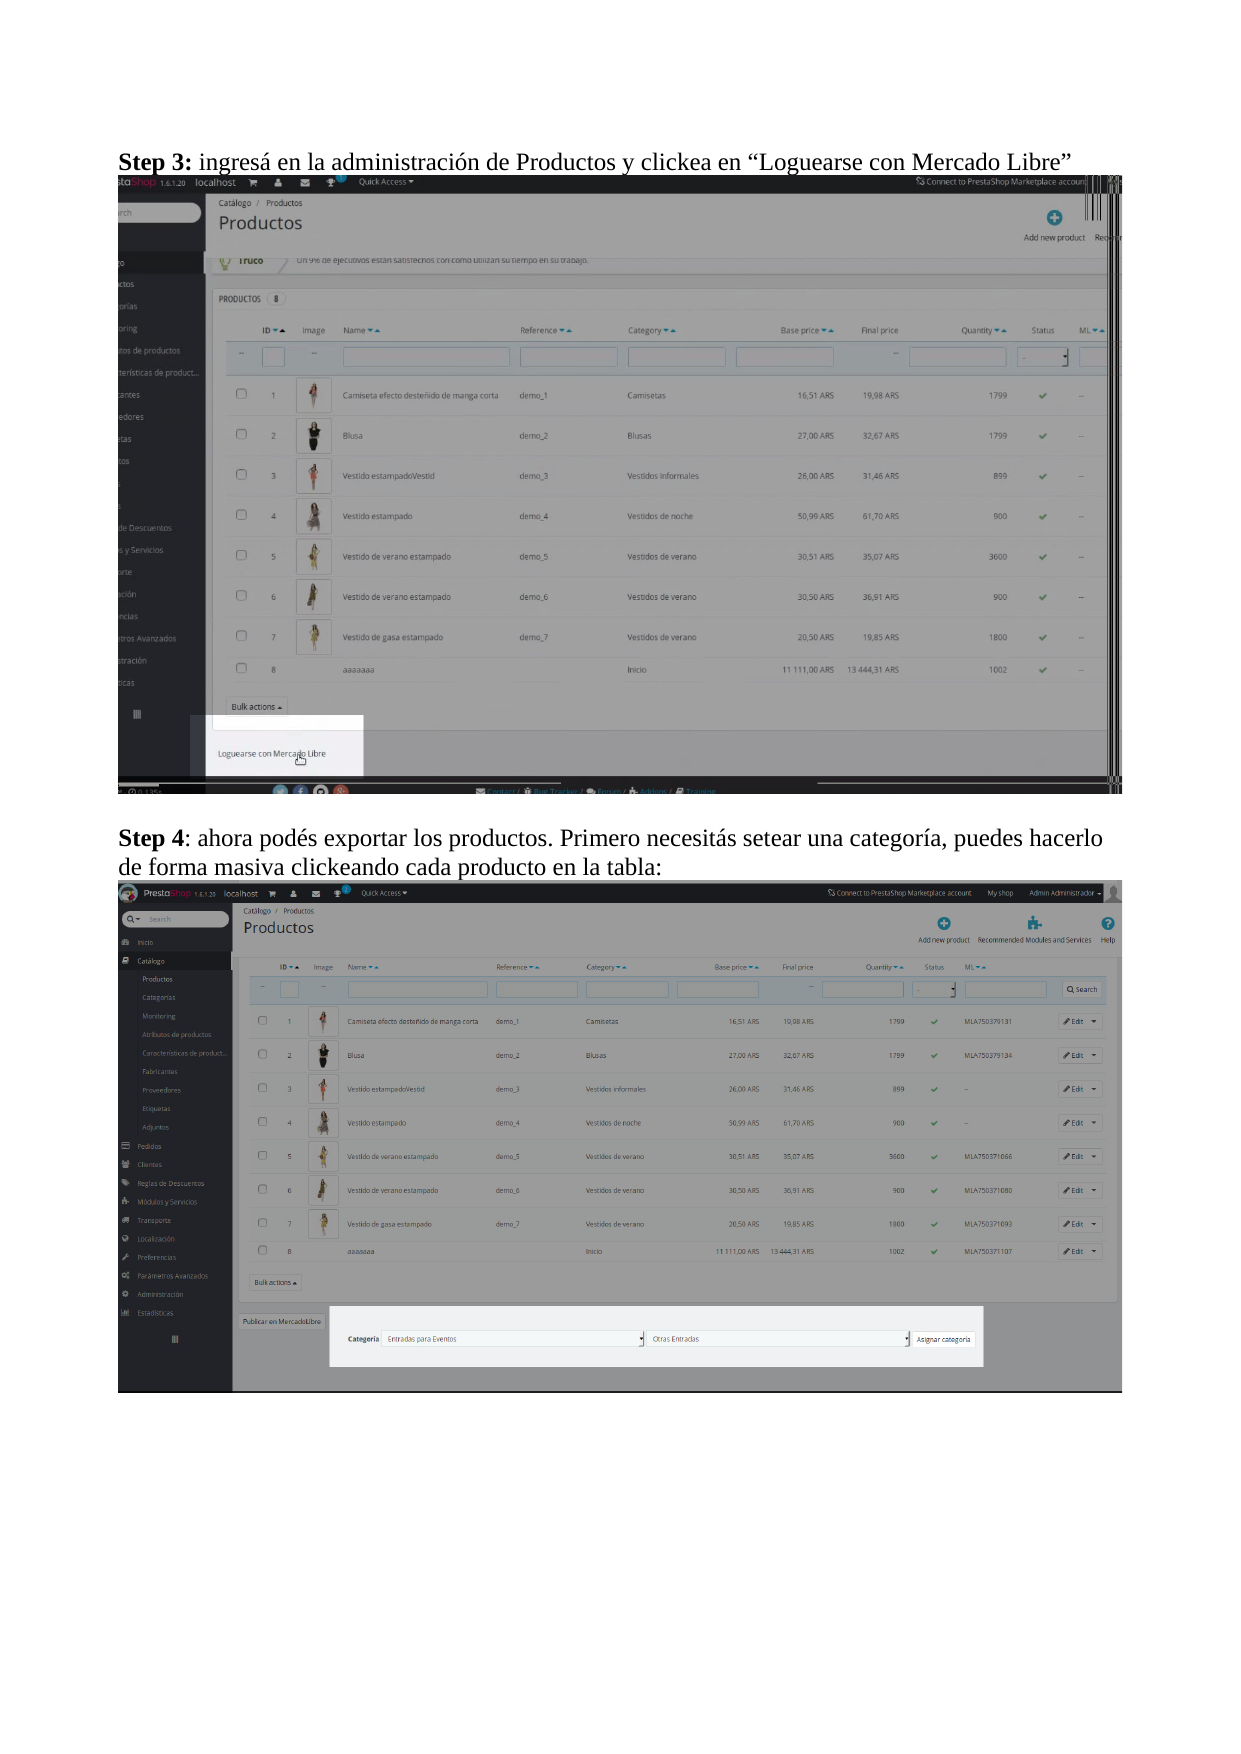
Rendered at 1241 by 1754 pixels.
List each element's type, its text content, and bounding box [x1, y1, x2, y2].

text Step 4: ahora podés exportar los productos. Primero necesitás setear una categoría, puedes hacerlo de forma masiva clickeando cada producto en la tabla: [118, 823, 1122, 880]
text Step 3: ingresá en la administración de Productos y clickea en “Loguearse con Mercado Libre” [118, 147, 1122, 175]
picture [118, 880, 1123, 1393]
picture [118, 175, 1123, 794]
